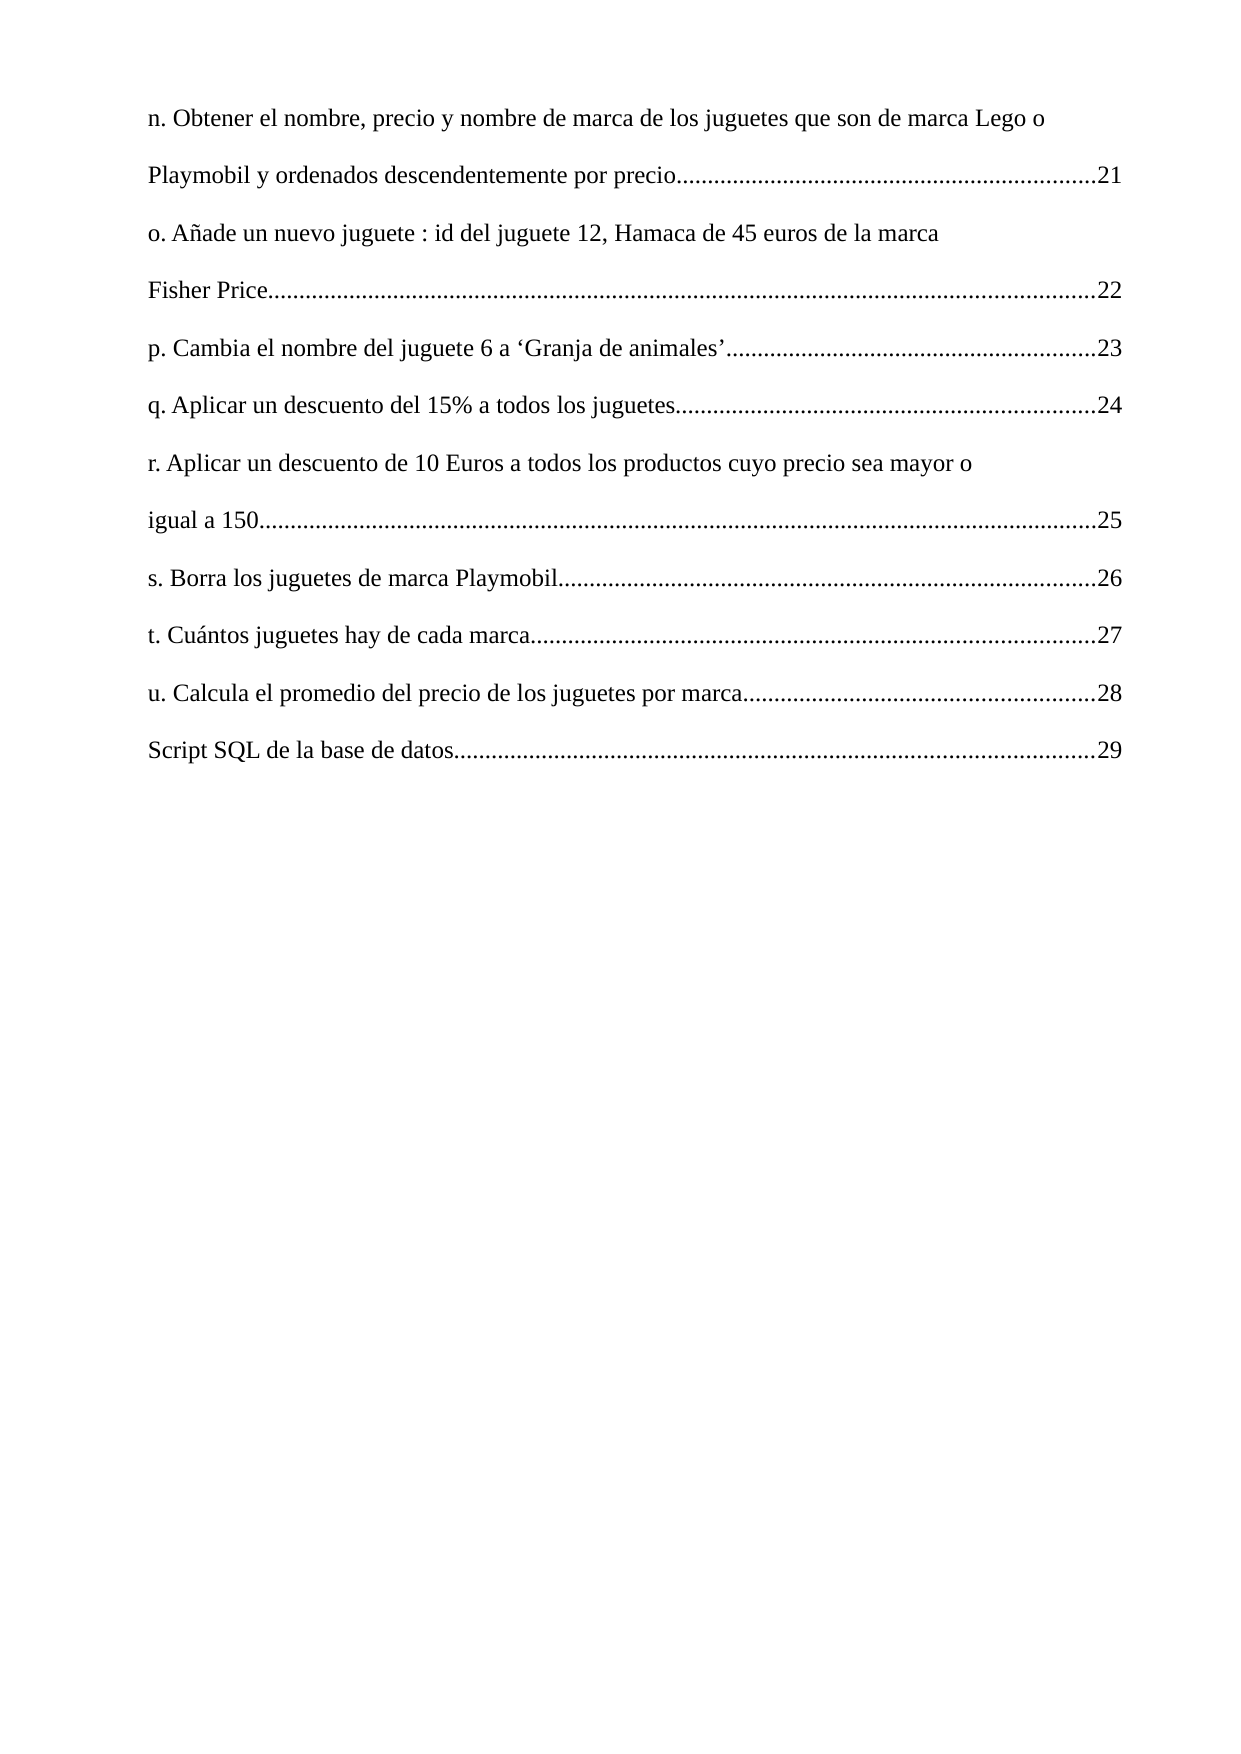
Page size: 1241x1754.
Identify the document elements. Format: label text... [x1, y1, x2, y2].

text o. Añade un nuevo juguete : id del juguete 12, Hamaca de 45 euros de la marca [148, 218, 1122, 247]
text s. Borra los juguetes de marca Playmobil 26 [148, 563, 1122, 592]
text igual a 150 25 [148, 506, 1122, 534]
text Fisher Price 22 [148, 276, 1122, 304]
text n. Obtener el nombre, precio y nombre de marca de los juguetes que son de marca Lego o Playmobil y ordenados descendentemente por precio 21 [148, 103, 1122, 189]
text p. Cambia el nombre del juguete 6 a ‘Granja de animales’ 23 [148, 333, 1122, 362]
text u. Calcula el promedio del precio de los juguetes por marca 28 [148, 678, 1122, 707]
text Script SQL de la base de datos 29 [148, 736, 1122, 764]
text q. Aplicar un descuento del 15% a todos los juguetes 24 [148, 391, 1122, 419]
text r. Aplicar un descuento de 10 Euros a todos los productos cuyo precio sea mayor o [148, 448, 1122, 477]
text t. Cuántos juguetes hay de cada marca 27 [148, 621, 1122, 649]
